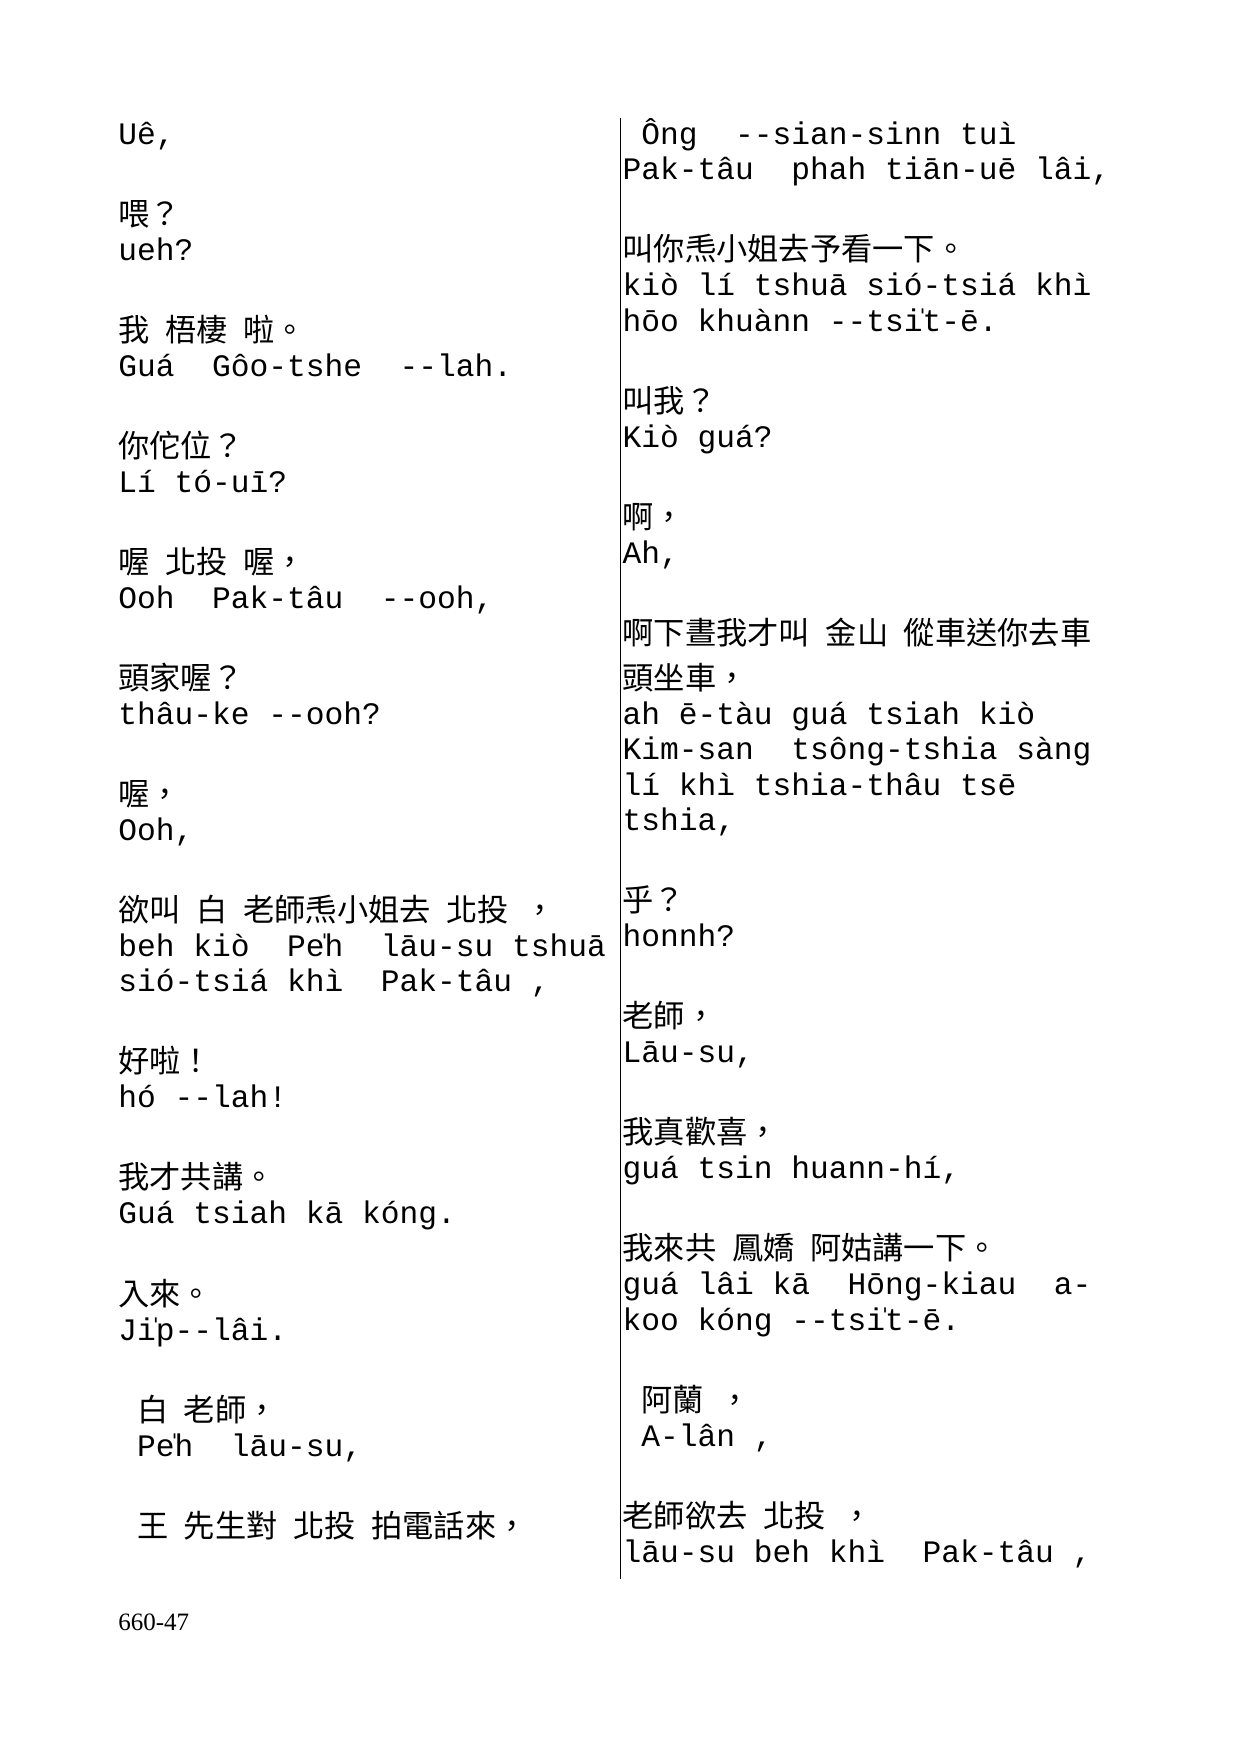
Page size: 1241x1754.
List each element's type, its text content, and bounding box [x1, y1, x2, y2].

text 喔， [118, 769, 618, 814]
text ueh? [118, 234, 618, 269]
text kiò lí tshuā sió-tsiá khì hōo khuànn --tsi̍t-ē. [622, 269, 1122, 340]
text 叫我？ [622, 376, 1122, 421]
text Guá Gôo-tshe --lah. [118, 350, 618, 386]
text 我真歡喜， [622, 1107, 1122, 1153]
text 頭家喔？ [118, 653, 618, 698]
text A-lân , [622, 1421, 1122, 1456]
text 好啦！ [118, 1037, 618, 1082]
text 你佗位？ [118, 421, 618, 466]
text Lāu-su, [622, 1037, 1122, 1072]
text Ah, [622, 537, 1122, 572]
text Guá tsiah kā kóng. [118, 1198, 618, 1233]
text 老師欲去 北投 ， [622, 1491, 1122, 1537]
text lāu-su beh khì Pak-tâu , [622, 1537, 1122, 1572]
text 我才共講。 [118, 1153, 618, 1198]
text guá tsin huann-hí, [622, 1153, 1122, 1188]
text Ooh Pak-tâu --ooh, [118, 582, 618, 618]
text 叫你𤆬小姐去予看一下。 [622, 224, 1122, 269]
text 王 先生對 北投 拍電話來， [118, 1501, 618, 1547]
text 啊， [622, 492, 1122, 537]
text Ji̍p--lâi. [118, 1314, 618, 1349]
text 白 老師， [118, 1385, 618, 1430]
text 乎？ [622, 875, 1122, 921]
text guá lâi kā Hōng-kiau a-koo kóng --tsi̍t-ē. [622, 1269, 1122, 1339]
text beh kiò Pe̍h lāu-su tshuā sió-tsiá khì Pak-tâu , [118, 930, 618, 1001]
text 喂？ [118, 189, 618, 234]
text Uê, [118, 118, 618, 153]
text Pe̍h lāu-su, [118, 1430, 618, 1466]
text thâu-ke --ooh? [118, 698, 618, 734]
text 喔 北投 喔， [118, 537, 618, 582]
text ah ē-tàu guá tsiah kiò Kim-san tsông-tshia sàng lí khì tshia-thâu tsē tshia, [622, 698, 1122, 840]
text 我 梧棲 啦。 [118, 305, 618, 350]
text honnh? [622, 921, 1122, 956]
text 我來共 鳳嬌 阿姑講一下。 [622, 1223, 1122, 1269]
text 阿蘭 ， [622, 1375, 1122, 1421]
text 欲叫 白 老師𤆬小姐去 北投 ， [118, 885, 618, 930]
text Lí tó-uī? [118, 466, 618, 502]
text hó --lah! [118, 1082, 618, 1117]
text 老師， [622, 991, 1122, 1037]
text Kiò guá? [622, 421, 1122, 456]
text Ông --sian-sinn tuì Pak-tâu phah tiān-uē lâi, [622, 118, 1122, 189]
text Ooh, [118, 814, 618, 850]
text 啊下晝我才叫 金山 傱車送你去車頭坐車， [622, 608, 1122, 698]
text 入來。 [118, 1269, 618, 1314]
